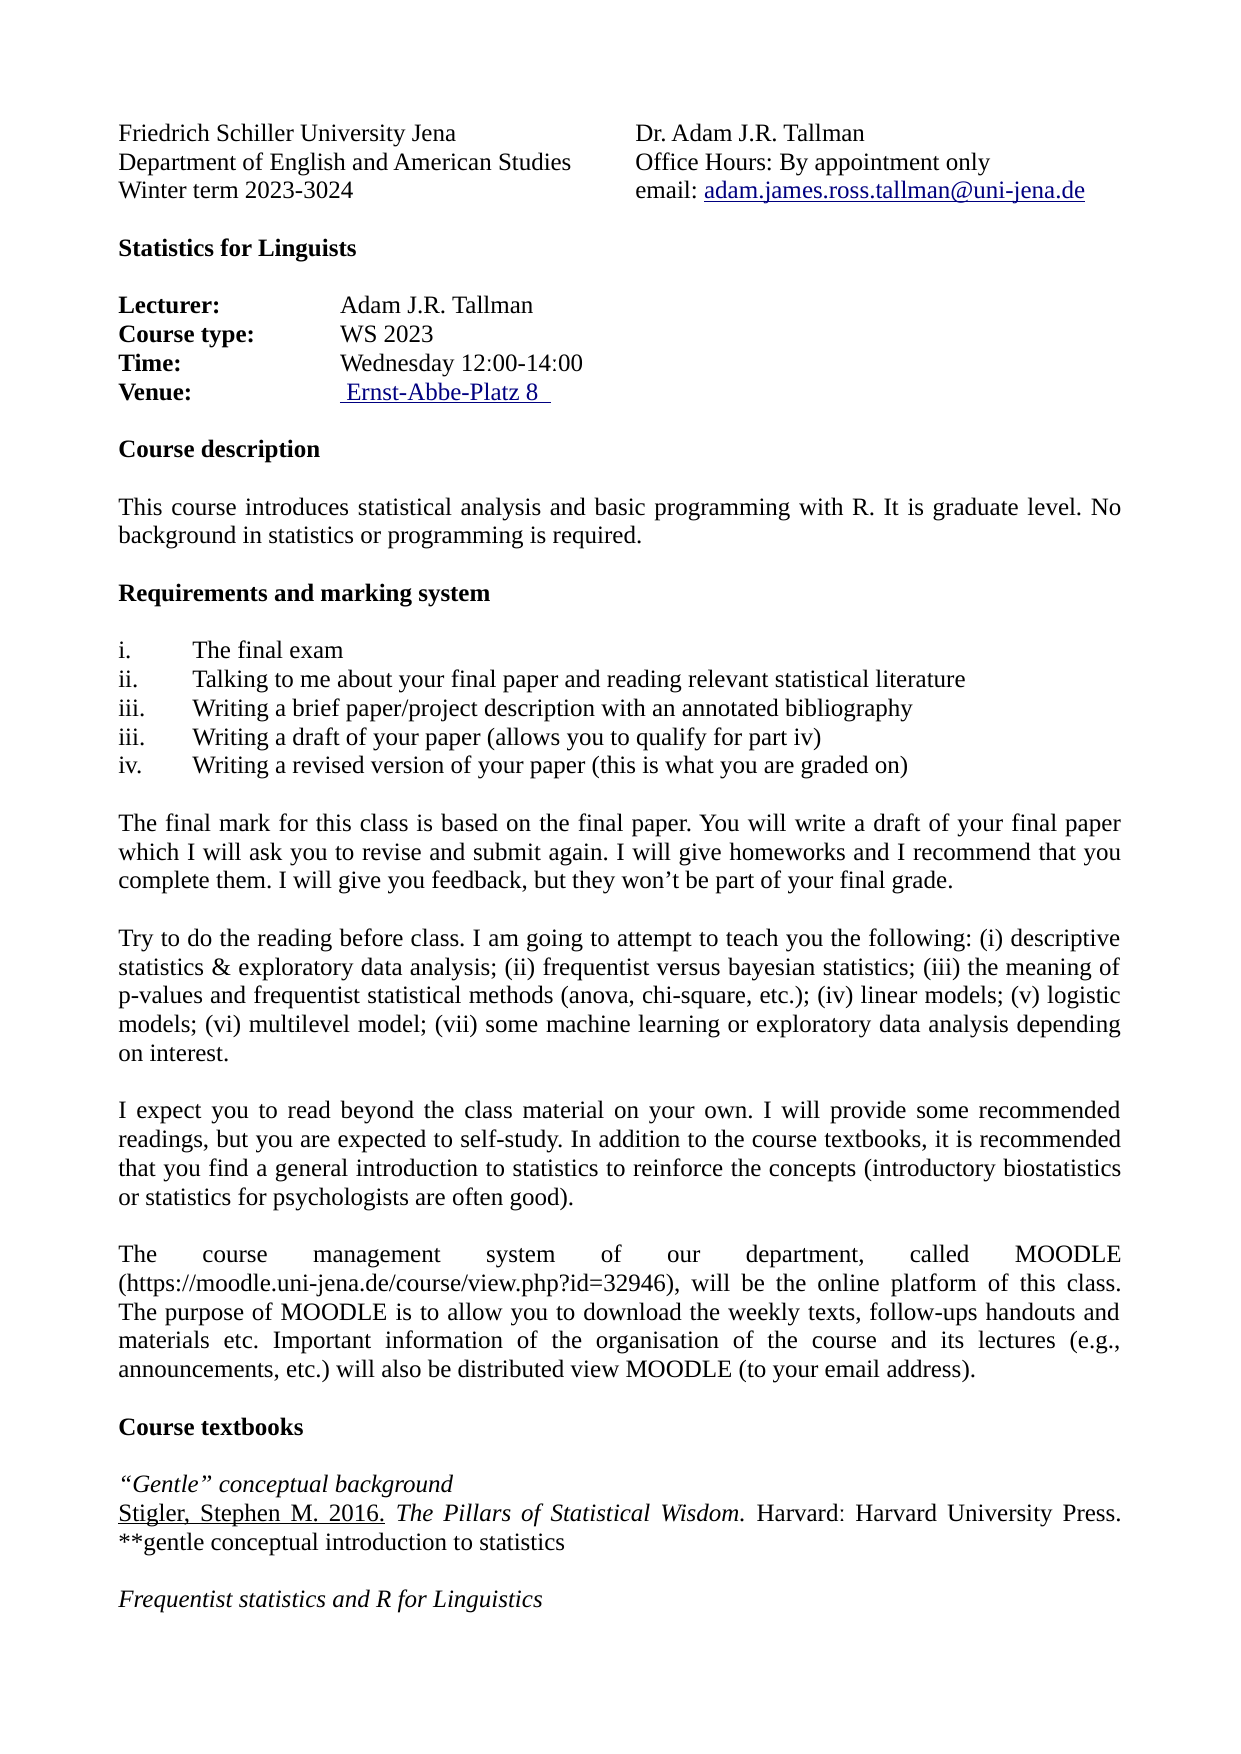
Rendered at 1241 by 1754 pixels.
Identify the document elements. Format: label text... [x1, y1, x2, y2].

text i. The final exam [118, 636, 1122, 664]
text Venue: Ernst-Abbe-Platz 8 [118, 377, 1122, 406]
text The course management system of our department, called MOODLE (https://moodle.uni-jena.de/course/view.php?id=32946), will be the online platform of this class. The purpose of MOODLE is to allow you to download the weekly texts, follow-ups handouts and materials etc. Important information of the organisation of the course and its lectures (e.g., announcements, etc.) will also be distributed view MOODLE (to your email address). [118, 1211, 1122, 1383]
text Winter term 2023-3024 email: adam.james.ross.tallman@uni-jena.de [118, 176, 1122, 204]
text Stigler, Stephen M. 2016. The Pillars of Statistical Wisdom. Harvardː Harvard University Press. **gentle conceptual introduction to statistics [118, 1498, 1122, 1556]
text ii. Talking to me about your final paper and reading relevant statistical literature [118, 664, 1122, 693]
text Department of English and American Studies Office Hours: By appointment only [118, 147, 1122, 176]
text iii. Writing a brief paper/project description with an annotated bibliography [118, 693, 1122, 722]
text Lecturer: Adam J.R. Tallman [118, 291, 1122, 319]
text iv. Writing a revised version of your paper (this is what you are graded on) [118, 751, 1122, 779]
text Requirements and marking system [118, 578, 1122, 607]
text Course type: WS 2023 [118, 319, 1122, 348]
text Course textbooks [118, 1412, 1122, 1441]
text Course description [118, 434, 1122, 463]
text This course introduces statistical analysis and basic programming with R. It is graduate level. No background in statistics or programming is required. [118, 492, 1122, 549]
text iii. Writing a draft of your paper (allows you to qualify for part iv) [118, 722, 1122, 751]
text Time: Wednesday 12ː00-14ː00 [118, 348, 1122, 377]
text The final mark for this class is based on the final paper. You will write a draft of your final paper which I will ask you to revise and submit again. I will give homeworks and I recommend that you complete them. I will give you feedback, but they won’t be part of your final grade. [118, 808, 1122, 894]
text Frequentist statistics and R for Linguistics [118, 1584, 1122, 1613]
text Friedrich Schiller University Jena Dr. Adam J.R. Tallman [118, 118, 1122, 147]
text Try to do the reading before class. I am going to attempt to teach you the following: (i) descriptive statistics & exploratory data analysis; (ii) frequentist versus bayesian statistics; (iii) the meaning of p-values and frequentist statistical methods (anova, chi-square, etc.); (iv) linear models; (v) logistic models; (vi) multilevel model; (vii) some machine learning or exploratory data analysis depending on interest. [118, 923, 1122, 1067]
text “Gentle” conceptual background [118, 1469, 1122, 1498]
text Statistics for Linguists [118, 233, 1122, 262]
text I expect you to read beyond the class material on your own. I will provide some recommended readings, but you are expected to self-study. In addition to the course textbooks, it is recommended that you find a general introduction to statistics to reinforce the concepts (introductory biostatistics or statistics for psychologists are often good). [118, 1096, 1122, 1211]
